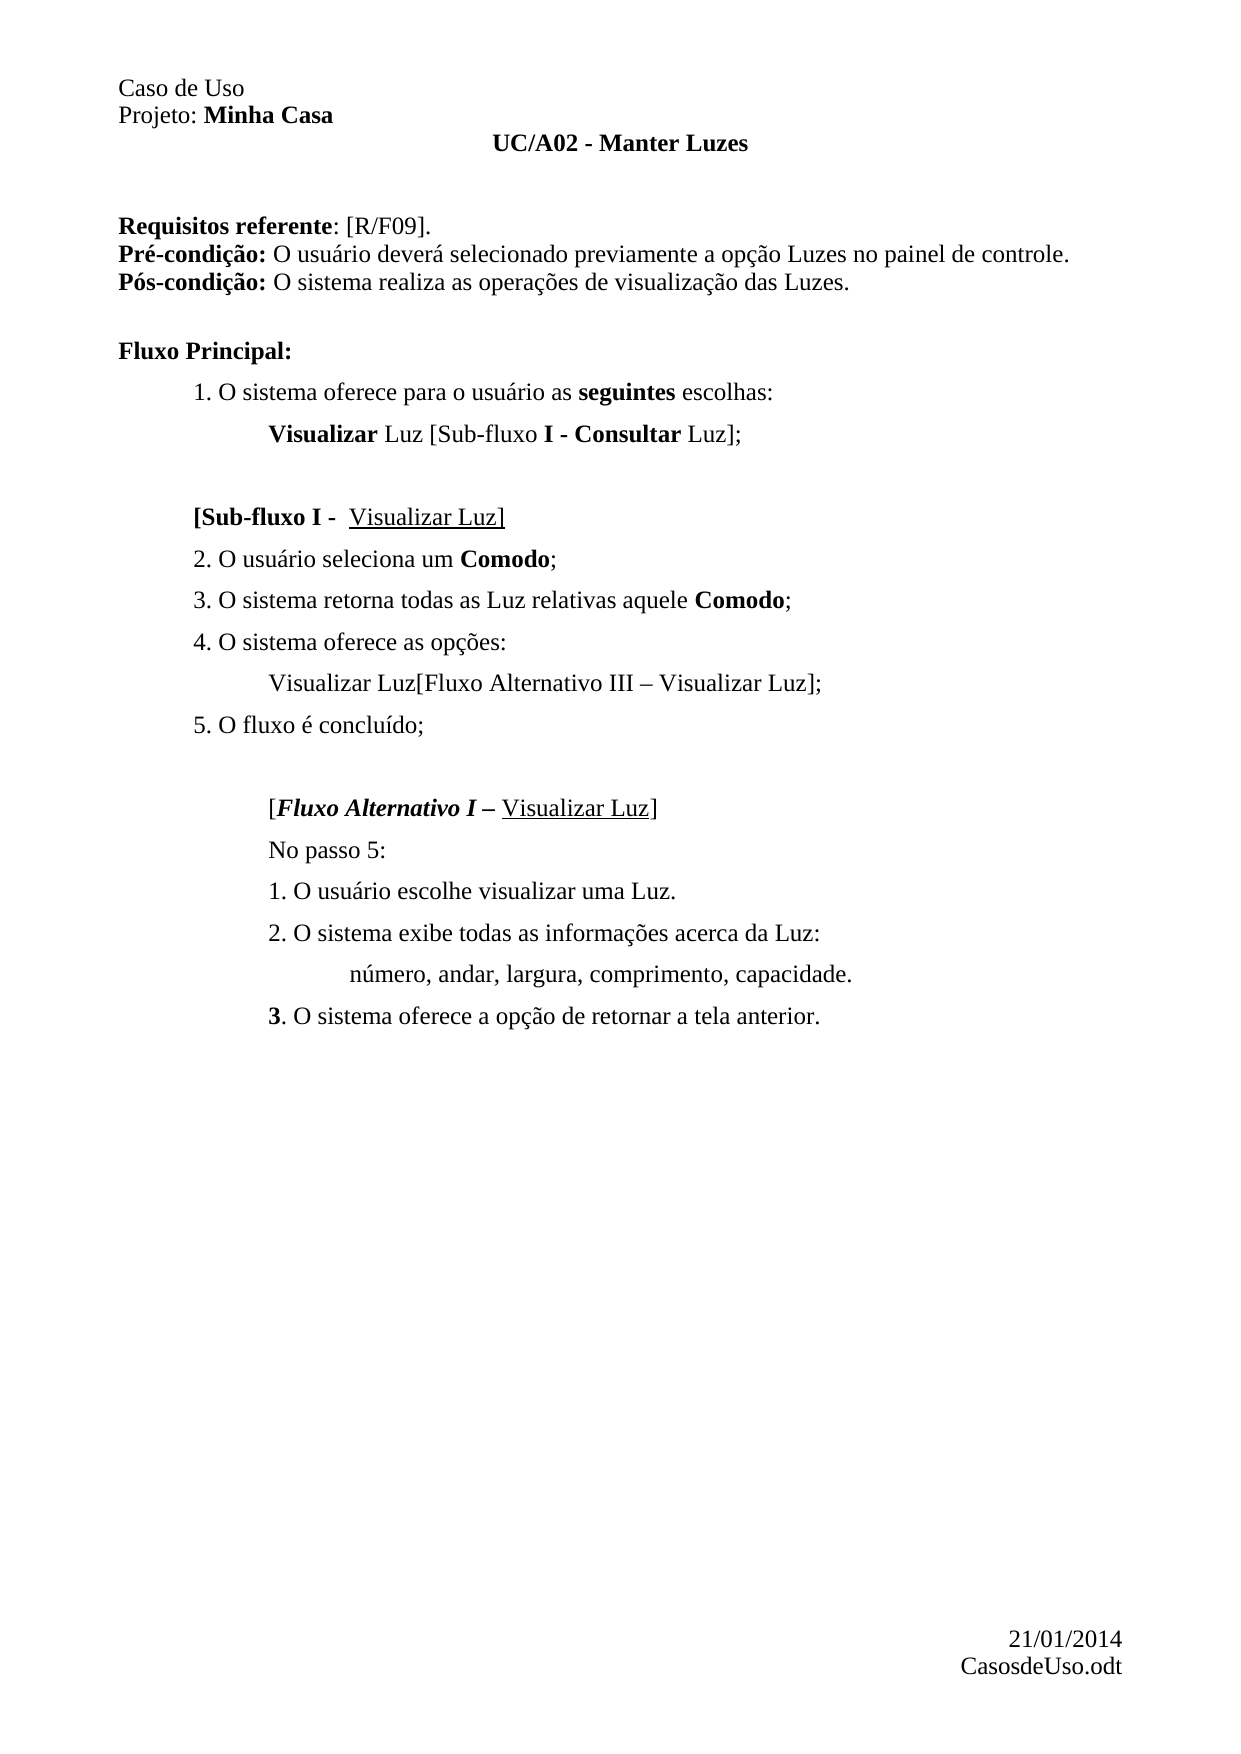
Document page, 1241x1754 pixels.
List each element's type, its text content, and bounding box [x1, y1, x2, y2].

text Requisitos referente: [R/F09]. [118, 212, 1122, 240]
text Visualizar Luz [Sub-fluxo I - Consultar Luz]; [193, 420, 1122, 448]
text Fluxo Principal: [118, 337, 1122, 365]
text 4. O sistema oferece as opções: [193, 628, 1122, 656]
text número, andar, largura, comprimento, capacidade. [193, 960, 1122, 988]
text Pré-condição: O usuário deverá selecionado previamente a opção Luzes no painel de controle. [118, 240, 1122, 268]
text 2. O usuário seleciona um Comodo; [118, 545, 1122, 572]
text 3. O sistema retorna todas as Luz relativas aquele Comodo; [193, 586, 1122, 614]
text [Sub-fluxo I - Visualizar Luz] [118, 503, 1122, 531]
text 3. O sistema oferece a opção de retornar a tela anterior. [193, 1002, 1122, 1030]
text Pós-condição: O sistema realiza as operações de visualização das Luzes. [118, 268, 1122, 295]
text Visualizar Luz[Fluxo Alternativo III – Visualizar Luz]; [268, 669, 1122, 697]
text UC/A02 - Manter Luzes [118, 129, 1122, 157]
text 1. O usuário escolhe visualizar uma Luz. [193, 877, 1122, 905]
text No passo 5: [193, 836, 1122, 863]
text [Fluxo Alternativo I – Visualizar Luz] [193, 794, 1122, 822]
text 2. O sistema exibe todas as informações acerca da Luz: [193, 919, 1122, 947]
text 5. O fluxo é concluído; [118, 711, 1122, 739]
text 1. O sistema oferece para o usuário as seguintes escolhas: [118, 378, 1122, 406]
